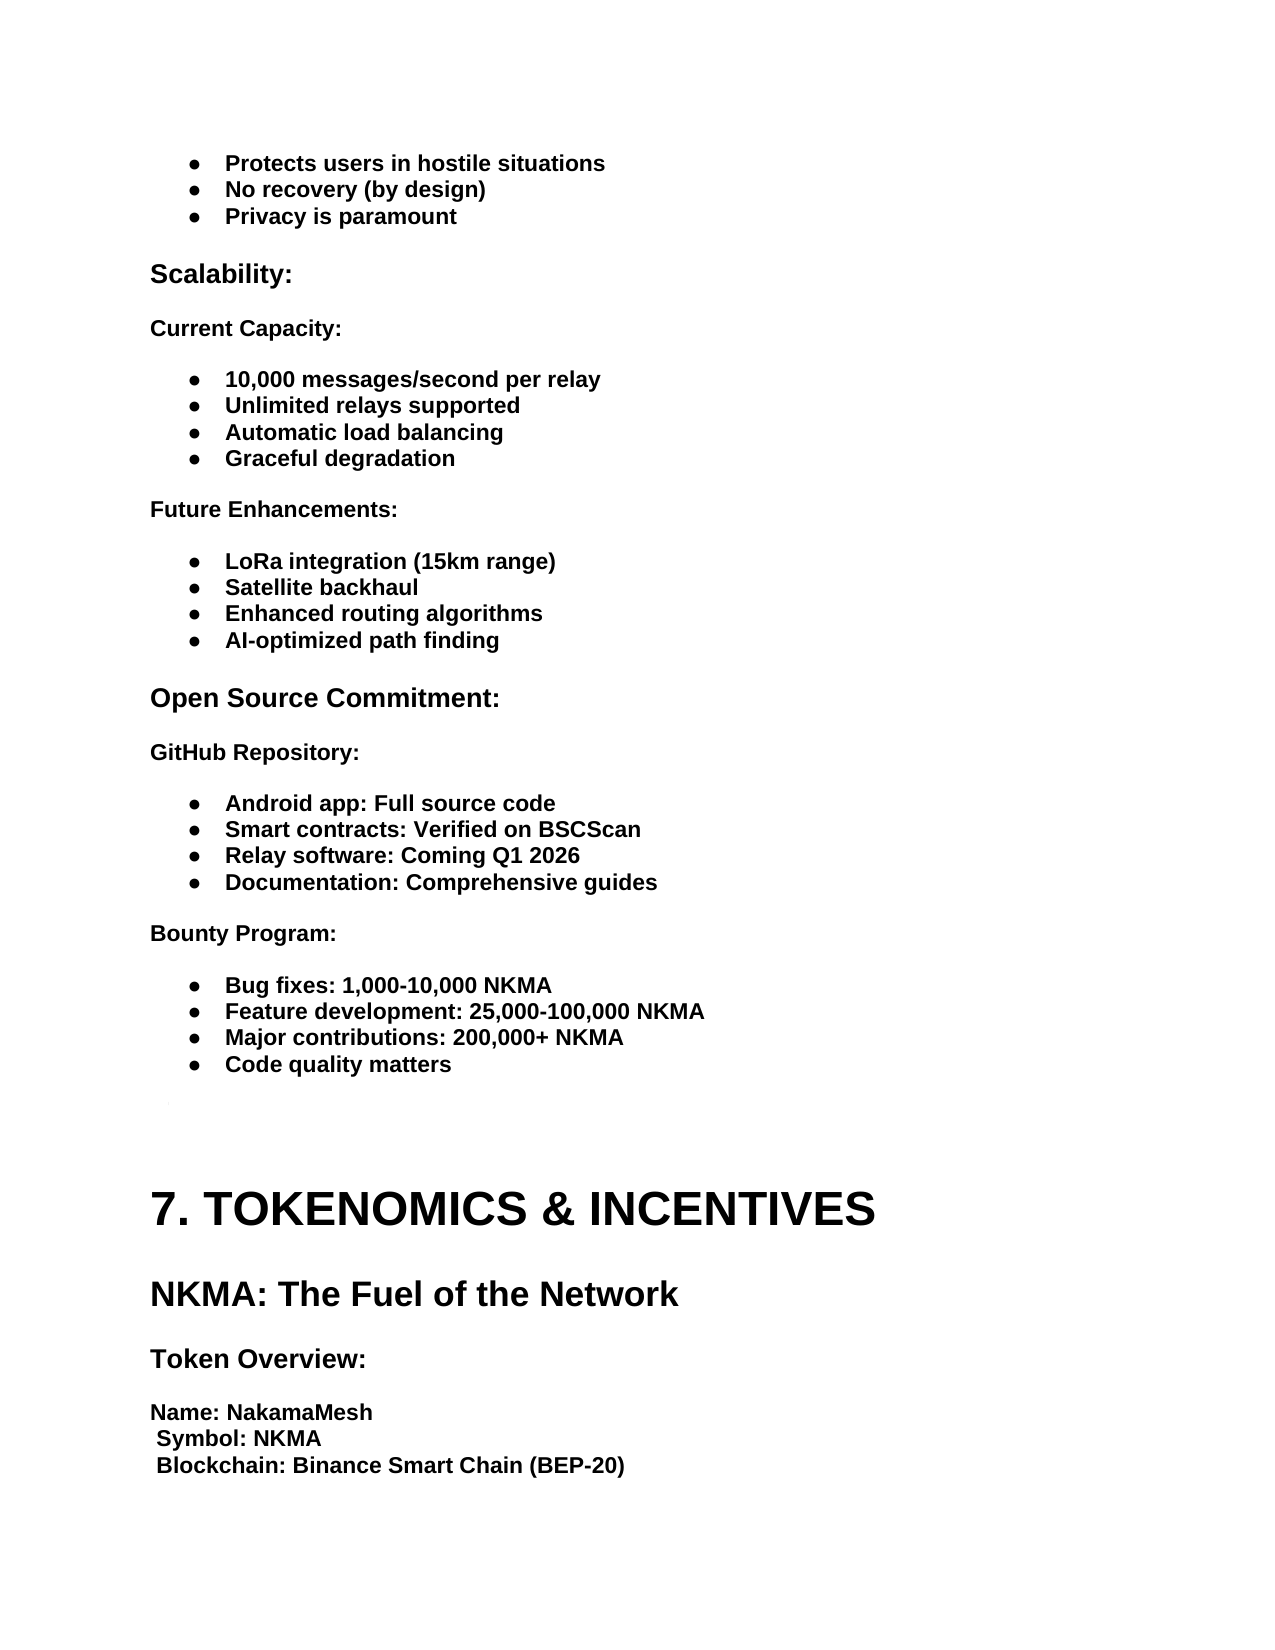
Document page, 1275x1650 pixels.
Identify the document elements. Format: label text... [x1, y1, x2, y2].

list Smart contracts: Verified on BSCScan [187, 816, 1125, 842]
text Bounty Program: [150, 920, 1125, 947]
subtitle Open Source Commitment: [150, 682, 1125, 713]
list No recovery (by design) [187, 176, 1125, 203]
list Android app: Full source code [187, 790, 1125, 816]
list Relay software: Coming Q1 2026 [187, 842, 1125, 869]
text Future Enhancements: [150, 496, 1125, 523]
subtitle Scalability: [150, 258, 1125, 289]
list Automatic load balancing [187, 418, 1125, 445]
list AI-optimized path finding [187, 627, 1125, 653]
text Name: NakamaMesh Symbol: NKMA Blockchain: Binance Smart Chain (BEP-20) [150, 1399, 1125, 1478]
list Major contributions: 200,000+ NKMA [187, 1024, 1125, 1051]
list LoRa integration (15km range) [187, 548, 1125, 574]
subtitle 7. TOKENOMICS & INCENTIVES [150, 1180, 1125, 1235]
list Protects users in hostile situations [187, 150, 1125, 176]
list Code quality matters [187, 1051, 1125, 1077]
list Unlimited relays supported [187, 392, 1125, 418]
list Feature development: 25,000-100,000 NKMA [187, 998, 1125, 1024]
list Documentation: Comprehensive guides [187, 869, 1125, 895]
subtitle Token Overview: [150, 1343, 1125, 1374]
text GitHub Repository: [150, 738, 1125, 765]
list Satellite backhaul [187, 574, 1125, 600]
list 10,000 messages/second per relay [187, 366, 1125, 392]
list Enhanced routing algorithms [187, 600, 1125, 627]
list Graceful degradation [187, 445, 1125, 471]
text Current Capacity: [150, 314, 1125, 341]
list Bug fixes: 1,000-10,000 NKMA [187, 972, 1125, 998]
subtitle NKMA: The Fuel of the Network [150, 1273, 1125, 1313]
list Privacy is paramount [187, 203, 1125, 229]
